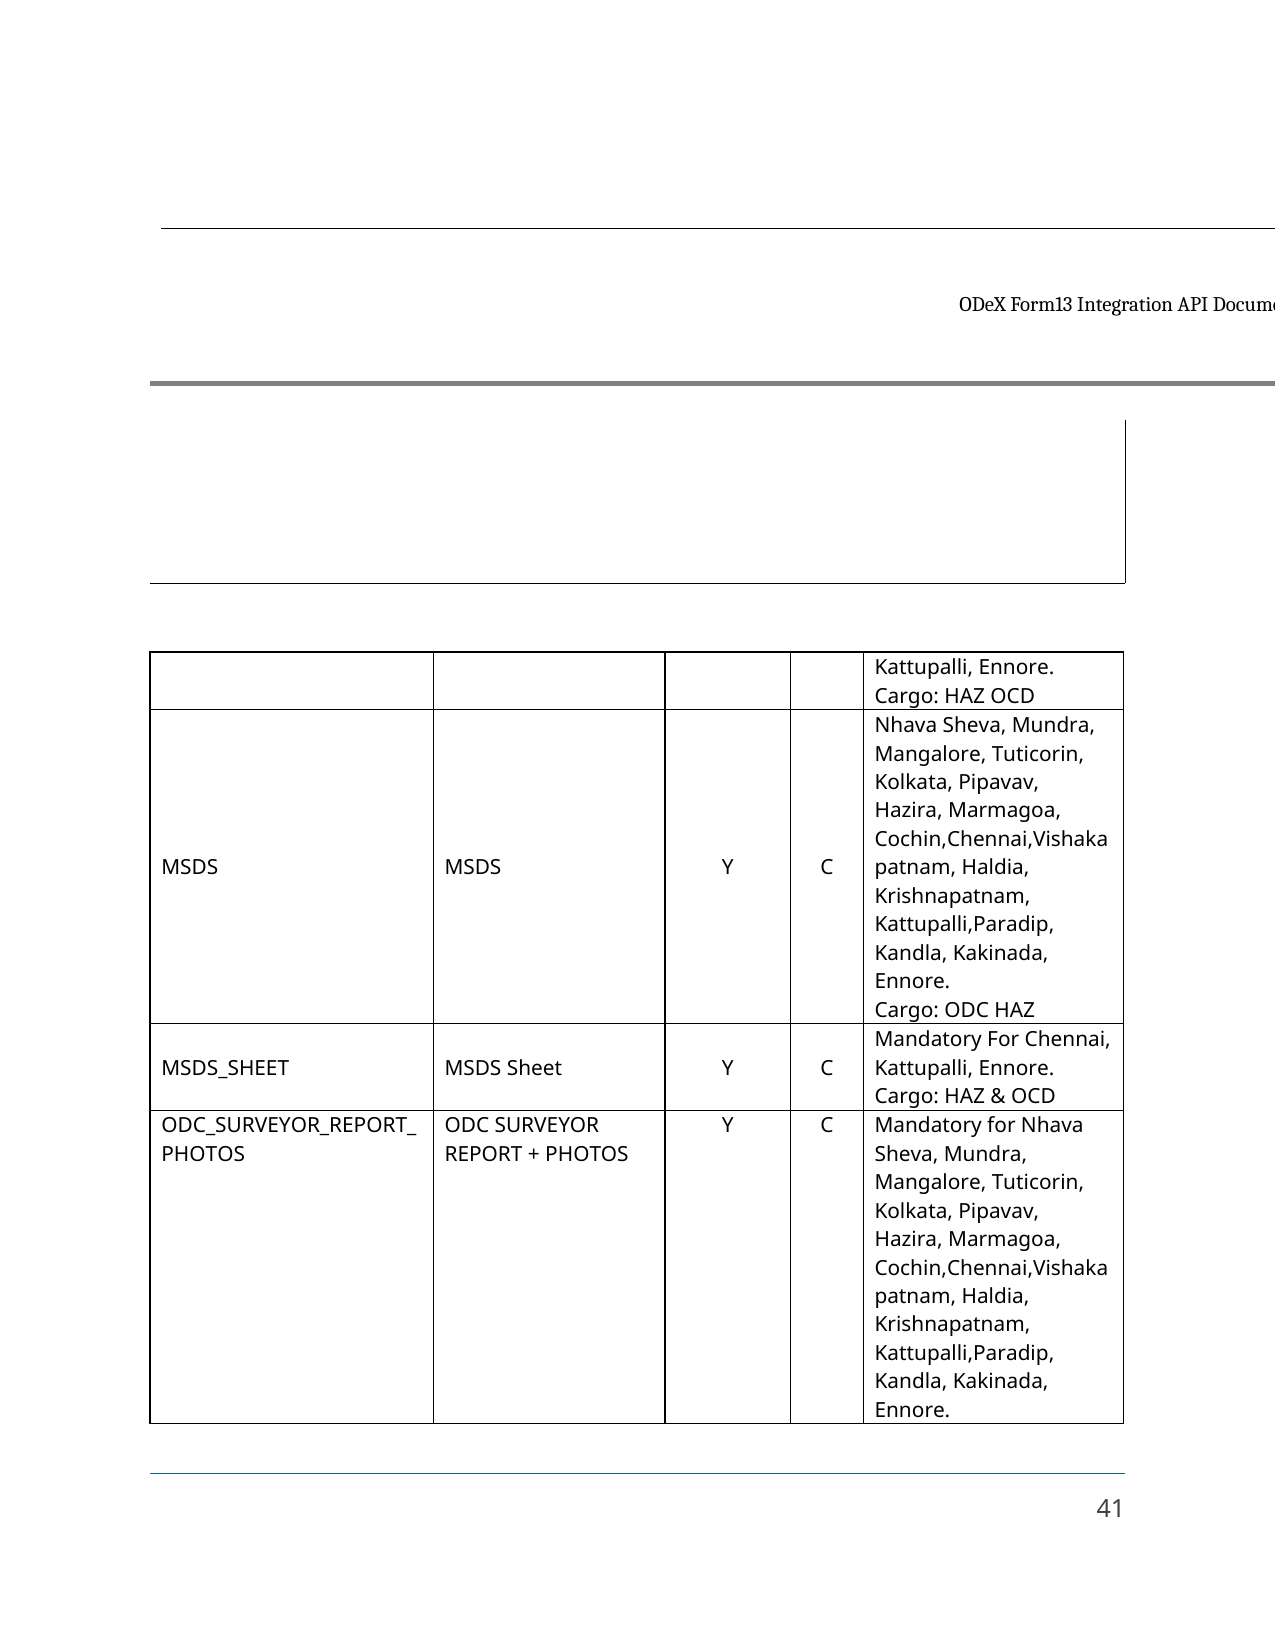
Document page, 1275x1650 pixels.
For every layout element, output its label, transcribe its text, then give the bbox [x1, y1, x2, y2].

table_cell C [791, 1111, 863, 1423]
table_cell ODC SURVEYOR REPORT + PHOTOS [434, 1111, 664, 1423]
table_cell MSDS [434, 710, 664, 1023]
table_cell Kattupalli, Ennore. Cargo: HAZ OCD [864, 653, 1123, 709]
table_cell Y [666, 710, 790, 1023]
table_cell Y [666, 1024, 790, 1109]
table_cell Nhava Sheva, Mundra, Mangalore, Tuticorin, Kolkata, Pipavav, Hazira, Marmagoa, Cochin,Chennai,Vishakapatnam, Haldia, Krishnapatnam, Kattupalli,Paradip, Kandla, Kakinada, Ennore. Cargo: ODC HAZ [864, 710, 1123, 1023]
table_cell [151, 653, 433, 709]
table_cell Y [666, 1111, 790, 1423]
table_cell [666, 653, 790, 709]
table_cell Mandatory for Nhava Sheva, Mundra, Mangalore, Tuticorin, Kolkata, Pipavav, Hazira, Marmagoa, Cochin,Chennai,Vishakapatnam, Haldia, Krishnapatnam, Kattupalli,Paradip, Kandla, Kakinada, Ennore. [864, 1111, 1123, 1423]
table_cell C [791, 710, 863, 1023]
table_cell C [791, 1024, 863, 1109]
table_cell [434, 653, 664, 709]
table_cell MSDS_SHEET [151, 1024, 433, 1109]
table_cell MSDS [151, 710, 433, 1023]
table_cell Mandatory For Chennai, Kattupalli, Ennore. Cargo: HAZ & OCD [864, 1024, 1123, 1109]
table_cell [791, 653, 863, 709]
table_cell MSDS Sheet [434, 1024, 664, 1109]
table_cell ODC_SURVEYOR_REPORT_PHOTOS [151, 1111, 433, 1423]
